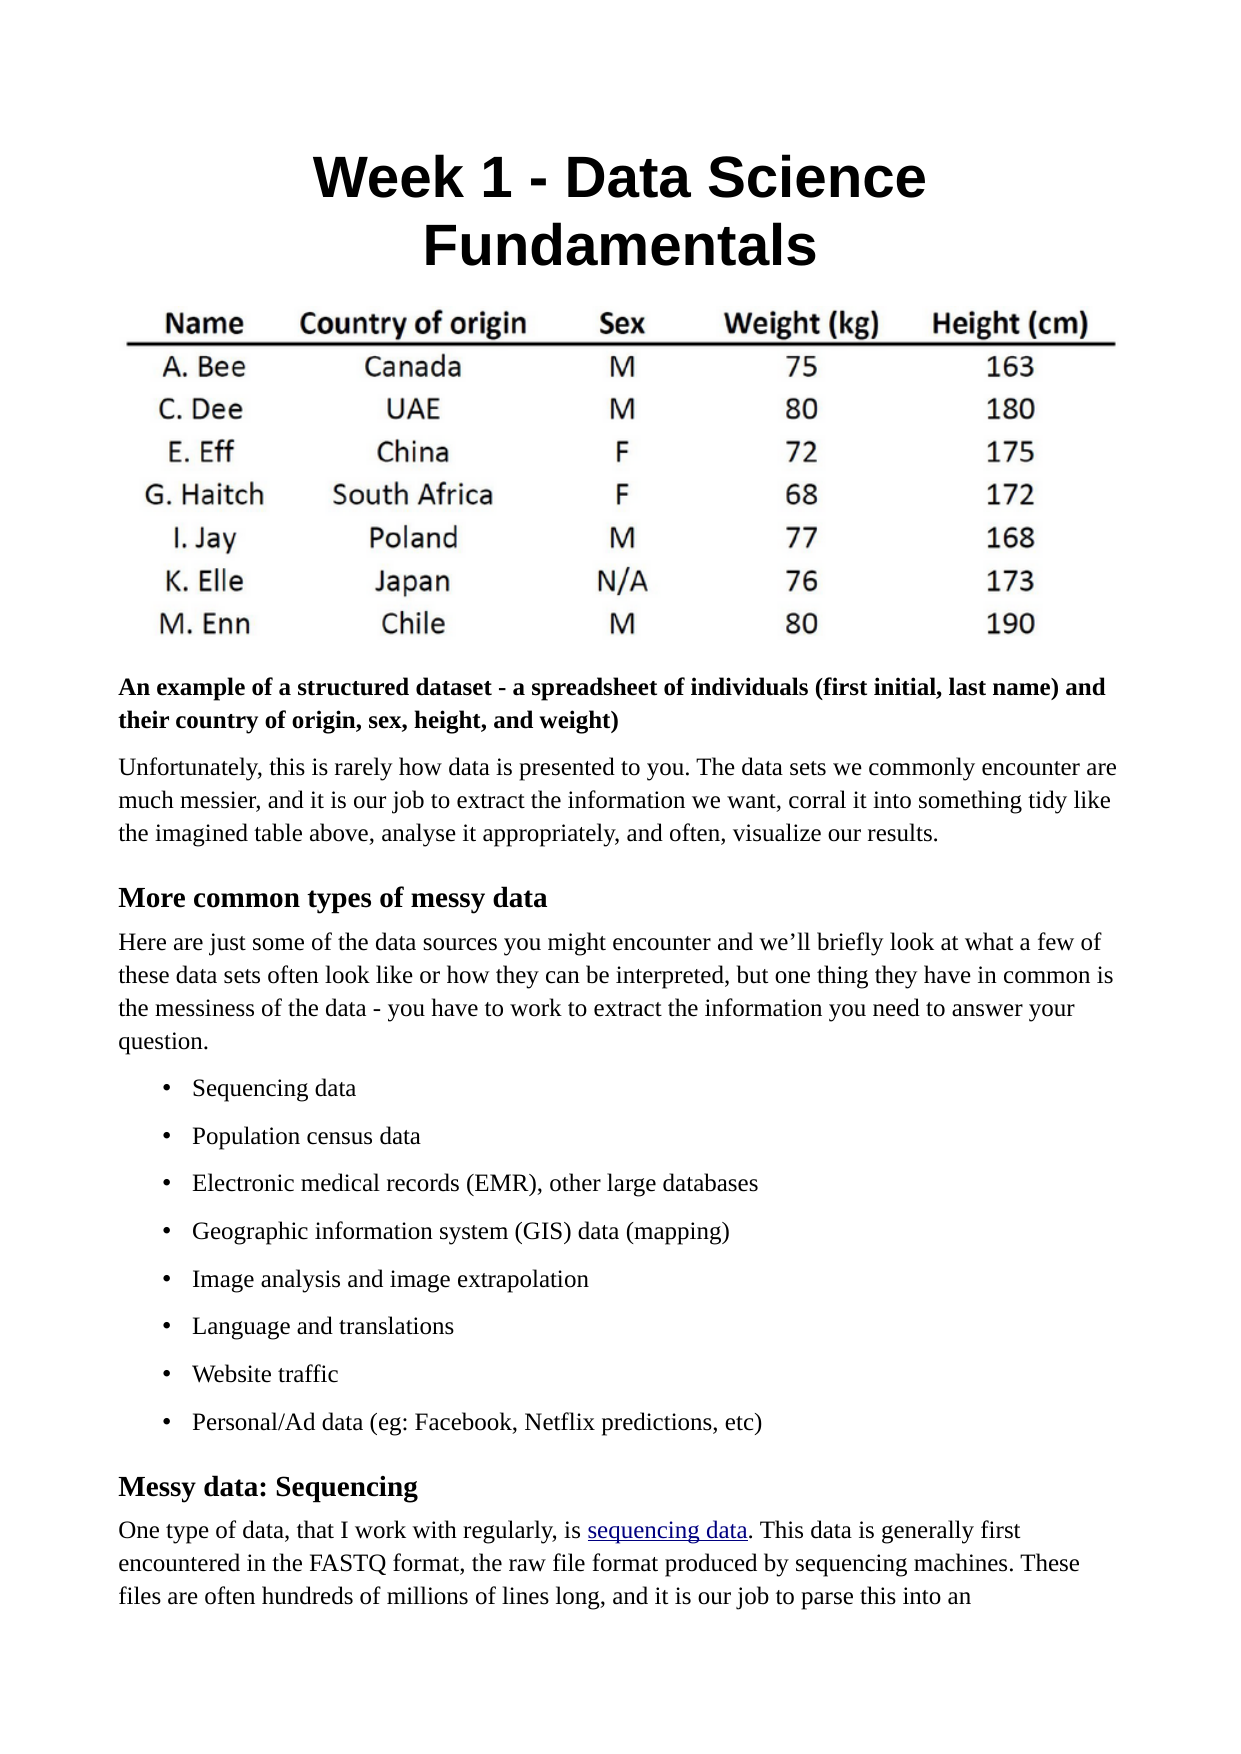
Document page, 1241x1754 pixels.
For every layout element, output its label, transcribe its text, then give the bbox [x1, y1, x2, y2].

list Language and translations [162, 1311, 1122, 1340]
list Geographic information system (GIS) data (mapping) [162, 1216, 1122, 1245]
text Unfortunately, this is rarely how data is presented to you. The data sets we commonly encounter are much messier, and it is our job to extract the information we want, corral it into something tidy like the imagined table above, analyse it appropriately, and often, visualize our results. [118, 752, 1122, 847]
list Image analysis and image extrapolation [162, 1264, 1122, 1292]
text Here are just some of the data sources you might encounter and we’ll briefly look at what a few of these data sets often look like or how they can be interpreted, but one thing they have in common is the messiness of the data - you have to work to extract the information you need to answer your question. [118, 927, 1122, 1054]
picture [118, 306, 1123, 643]
list Sequencing data [162, 1073, 1122, 1102]
list Personal/Ad data (eg: Facebook, Netflix predictions, etc) [162, 1407, 1122, 1435]
text One type of data, that I work with regularly, is sequencing data. This data is generally first encountered in the FASTQ format, the raw file format produced by sequencing machines. These files are often hundreds of millions of lines long, and it is our job to parse this into an [118, 1515, 1122, 1609]
subtitle Messy data: Sequencing [118, 1469, 1122, 1502]
list Population census data [162, 1121, 1122, 1150]
list Website traffic [162, 1359, 1122, 1388]
list Electronic medical records (EMR), other large databases [162, 1168, 1122, 1197]
subtitle More common types of messy data [118, 881, 1122, 914]
text An example of a structured dataset - a spreadsheet of individuals (first initial, last name) and their country of origin, sex, height, and weight) [118, 672, 1122, 733]
